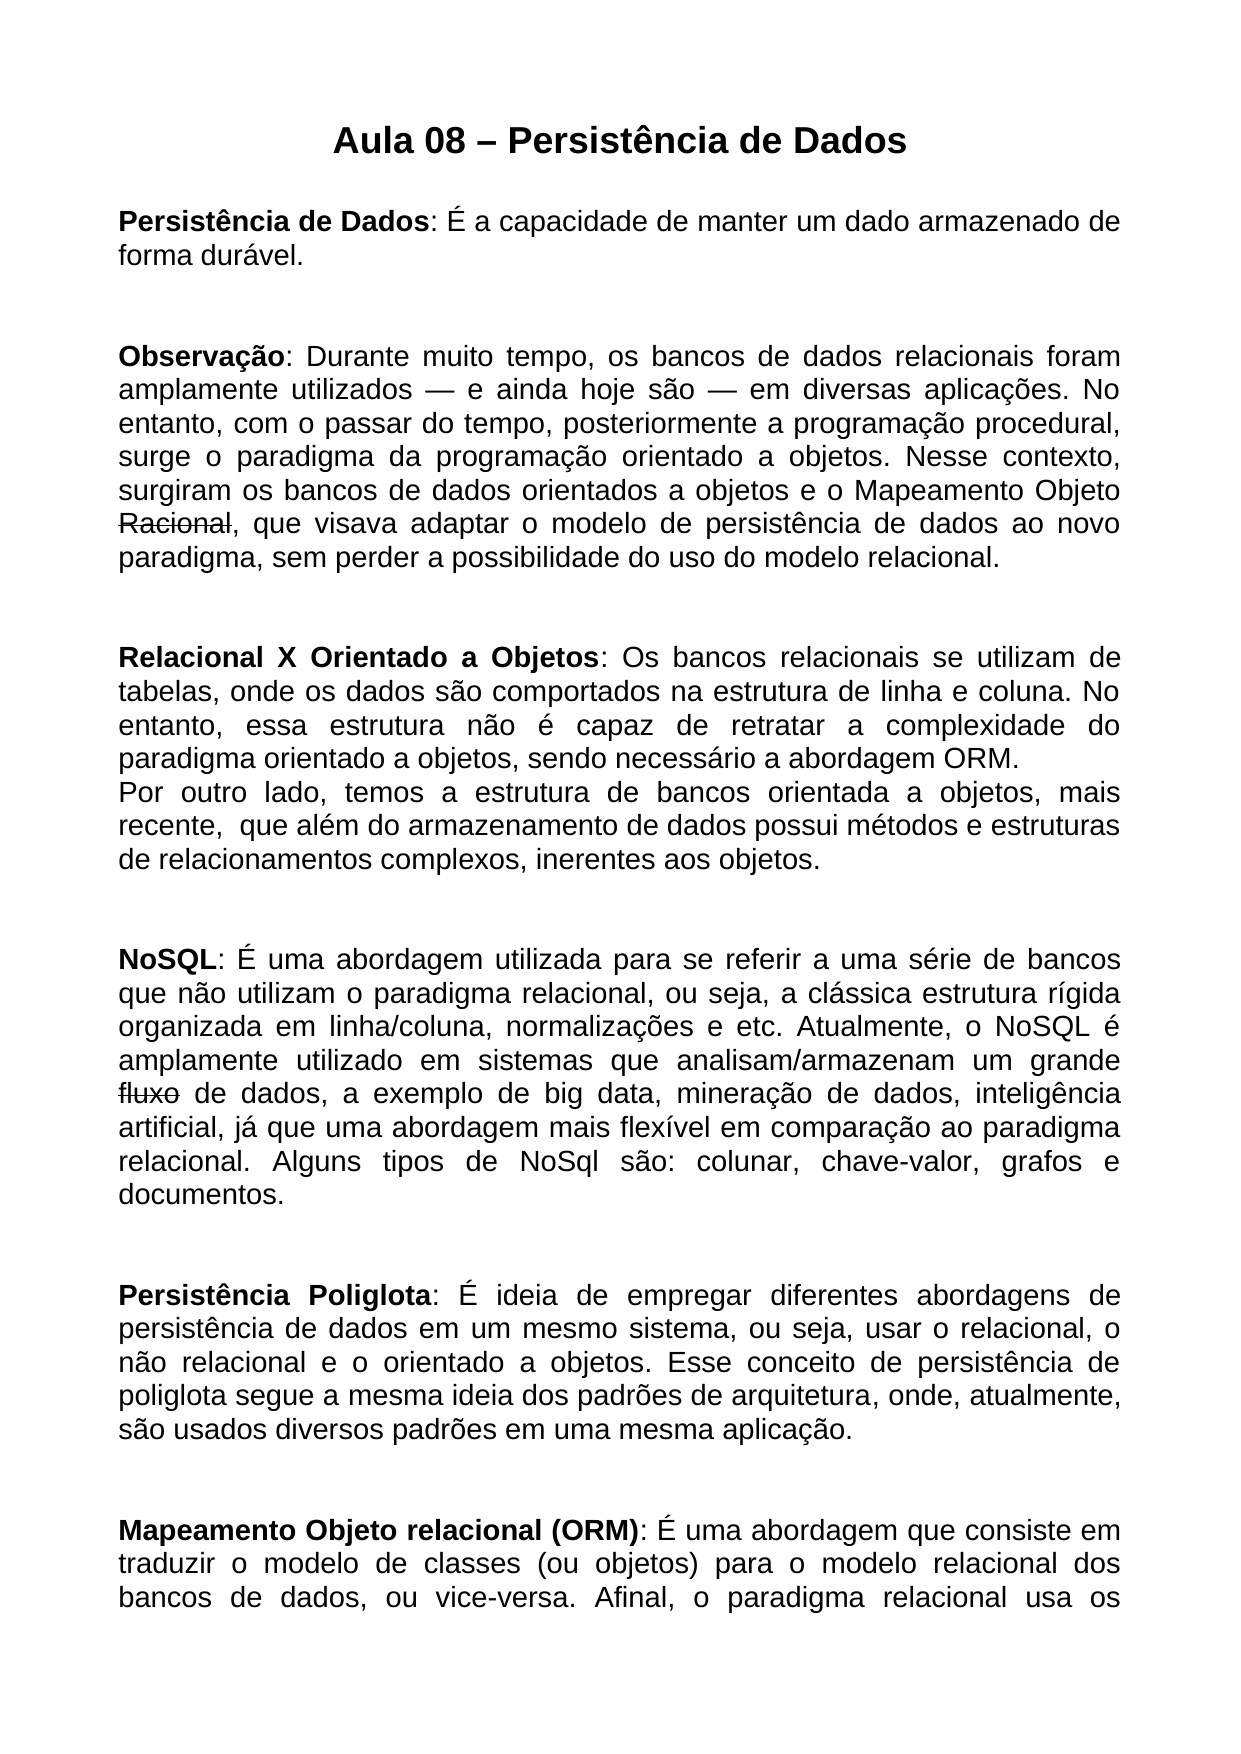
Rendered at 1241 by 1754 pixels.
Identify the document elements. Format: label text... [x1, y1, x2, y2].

text Persistência Poliglota: É ideia de empregar diferentes abordagens de persistência de dados em um mesmo sistema, ou seja, usar o relacional, o não relacional e o orientado a objetos. Esse conceito de persistência de poliglota segue a mesma ideia dos padrões de arquitetura, onde, atualmente, são usados diversos padrões em uma mesma aplicação. [118, 1278, 1122, 1445]
text Persistência de Dados: É a capacidade de manter um dado armazenado de forma durável. [118, 204, 1122, 271]
text Mapeamento Objeto relacional (ORM): É uma abordagem que consiste em traduzir o modelo de classes (ou objetos) para o modelo relacional dos bancos de dados, ou vice-versa. Afinal, o paradigma relacional usa os [118, 1512, 1122, 1613]
text Por outro lado, temos a estrutura de bancos orientada a objetos, mais recente, que além do armazenamento de dados possui métodos e estruturas de relacionamentos complexos, inerentes aos objetos. [118, 774, 1122, 875]
text Relacional X Orientado a Objetos: Os bancos relacionais se utilizam de tabelas, onde os dados são comportados na estrutura de linha e coluna. No entanto, essa estrutura não é capaz de retratar a complexidade do paradigma orientado a objetos, sendo necessário a abordagem ORM. [118, 640, 1122, 774]
text Aula 08 – Persistência de Dados [118, 118, 1122, 161]
text Observação: Durante muito tempo, os bancos de dados relacionais foram amplamente utilizados — e ainda hoje são — em diversas aplicações. No entanto, com o passar do tempo, posteriormente a programação procedural, surge o paradigma da programação orientado a objetos. Nesse contexto, surgiram os bancos de dados orientados a objetos e o Mapeamento Objeto Racional, que visava adaptar o modelo de persistência de dados ao novo paradigma, sem perder a possibilidade do uso do modelo relacional. [118, 338, 1122, 573]
text NoSQL: É uma abordagem utilizada para se referir a uma série de bancos que não utilizam o paradigma relacional, ou seja, a clássica estrutura rígida organizada em linha/coluna, normalizações e etc. Atualmente, o NoSQL é amplamente utilizado em sistemas que analisam/armazenam um grande fluxo de dados, a exemplo de big data, mineração de dados, inteligência artificial, já que uma abordagem mais flexível em comparação ao paradigma relacional. Alguns tipos de NoSql são: colunar, chave-valor, grafos e documentos. [118, 942, 1122, 1211]
